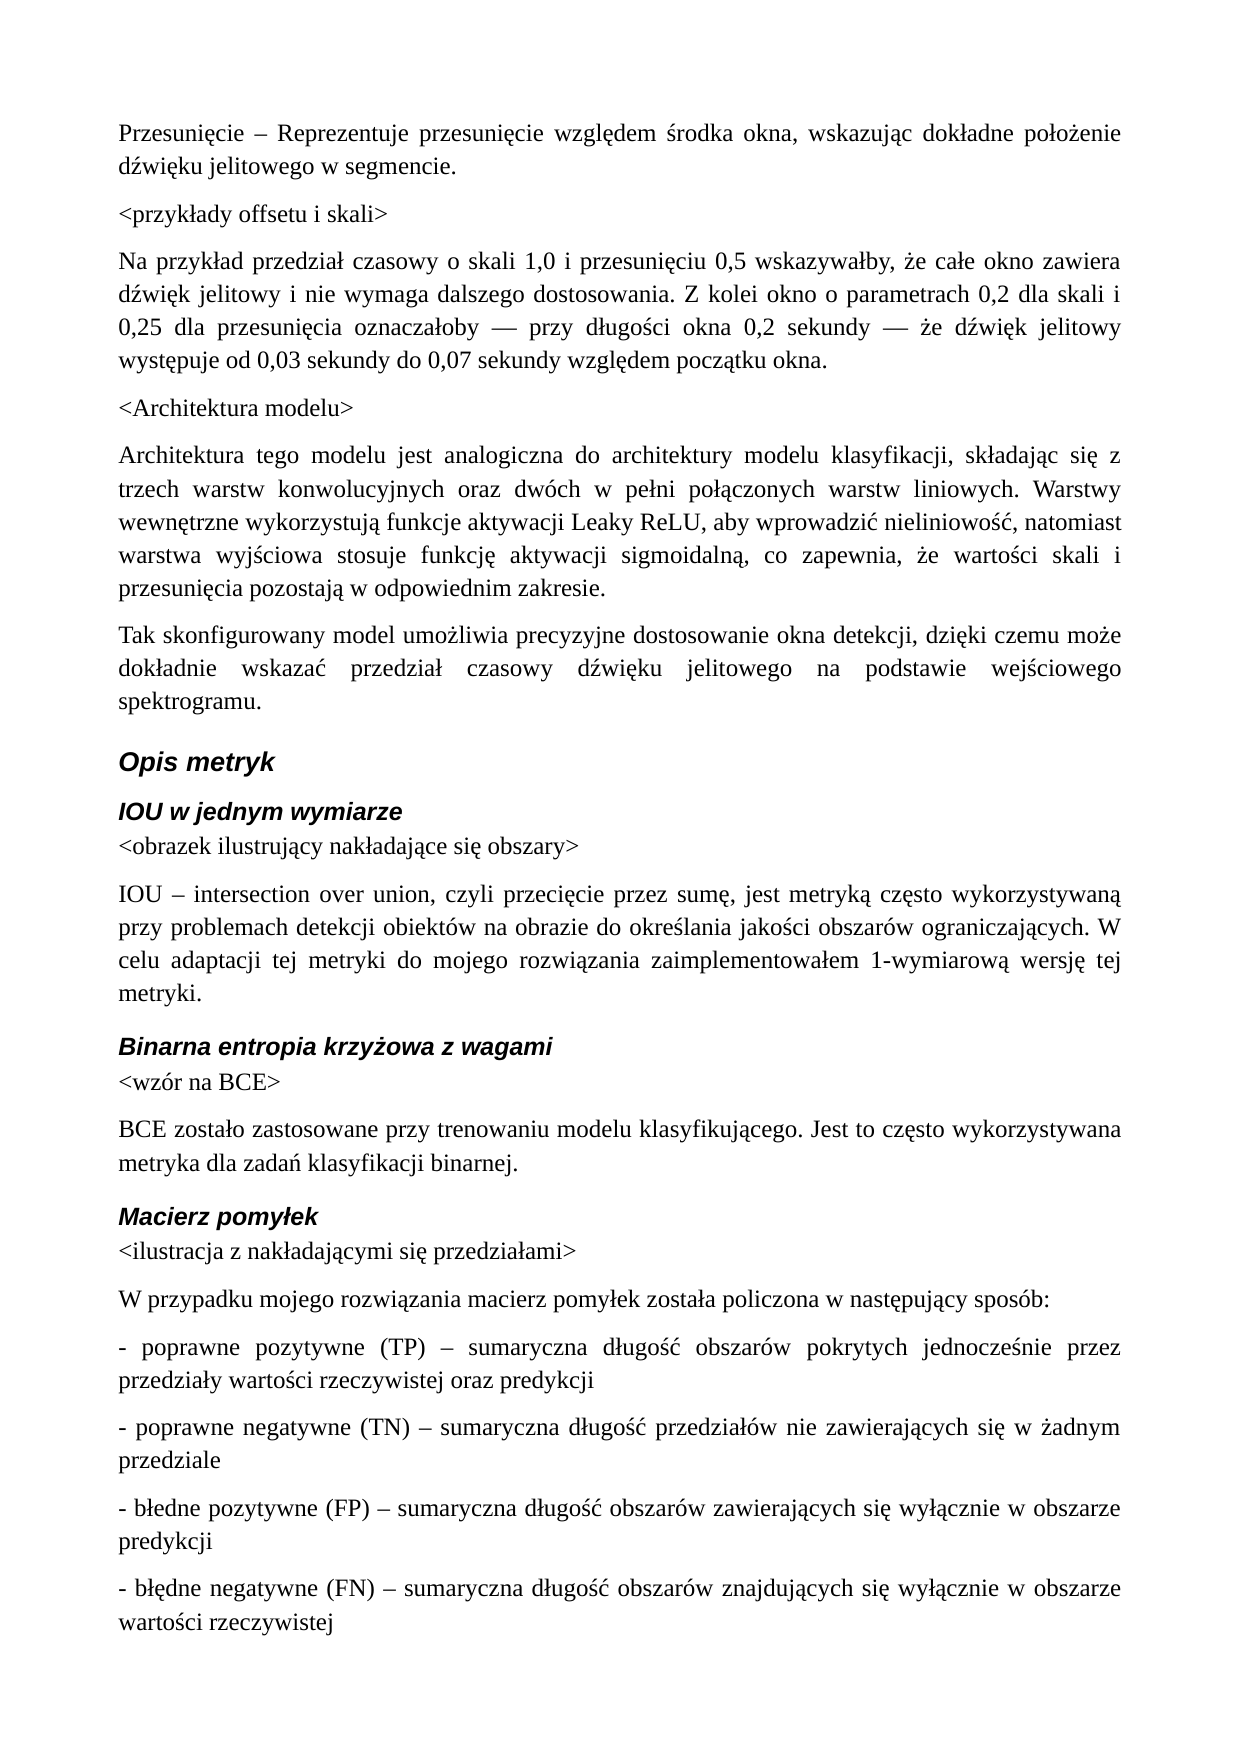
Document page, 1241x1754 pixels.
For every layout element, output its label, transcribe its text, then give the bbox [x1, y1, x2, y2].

text - błedne pozytywne (FP) – sumaryczna długość obszarów zawierających się wyłącznie w obszarze predykcji [118, 1493, 1122, 1555]
text <obrazek ilustrujący nakładające się obszary> [118, 831, 1122, 860]
text <ilustracja z nakładającymi się przedziałami> [118, 1236, 1122, 1265]
text - poprawne pozytywne (TP) – sumaryczna długość obszarów pokrytych jednocześnie przez przedziały wartości rzeczywistej oraz predykcji [118, 1332, 1122, 1393]
text <przykłady offsetu i skali> [118, 199, 1122, 227]
text - poprawne negatywne (TN) – sumaryczna długość przedziałów nie zawierających się w żadnym przedziale [118, 1412, 1122, 1474]
text W przypadku mojego rozwiązania macierz pomyłek została policzona w następujący sposób: [118, 1284, 1122, 1313]
text - błędne negatywne (FN) – sumaryczna długość obszarów znajdujących się wyłącznie w obszarze wartości rzeczywistej [118, 1573, 1122, 1635]
text BCE zostało zastosowane przy trenowaniu modelu klasyfikującego. Jest to często wykorzystywana metryka dla zadań klasyfikacji binarnej. [118, 1114, 1122, 1176]
subtitle Opis metryk [118, 746, 1122, 778]
subtitle Binarna entropia krzyżowa z wagami [118, 1032, 1122, 1061]
text Tak skonfigurowany model umożliwia precyzyjne dostosowanie okna detekcji, dzięki czemu może dokładnie wskazać przedział czasowy dźwięku jelitowego na podstawie wejściowego spektrogramu. [118, 620, 1122, 715]
text Architektura tego modelu jest analogiczna do architektury modelu klasyfikacji, składając się z trzech warstw konwolucyjnych oraz dwóch w pełni połączonych warstw liniowych. Warstwy wewnętrzne wykorzystują funkcje aktywacji Leaky ReLU, aby wprowadzić nieliniowość, natomiast warstwa wyjściowa stosuje funkcję aktywacji sigmoidalną, co zapewnia, że wartości skali i przesunięcia pozostają w odpowiednim zakresie. [118, 441, 1122, 601]
subtitle IOU w jednym wymiarze [118, 796, 1122, 825]
subtitle Macierz pomyłek [118, 1201, 1122, 1230]
text Na przykład przedział czasowy o skali 1,0 i przesunięciu 0,5 wskazywałby, że całe okno zawiera dźwięk jelitowy i nie wymaga dalszego dostosowania. Z kolei okno o parametrach 0,2 dla skali i 0,25 dla przesunięcia oznaczałoby — przy długości okna 0,2 sekundy — że dźwięk jelitowy występuje od 0,03 sekundy do 0,07 sekundy względem początku okna. [118, 246, 1122, 374]
text <Architektura modelu> [118, 393, 1122, 422]
text <wzór na BCE> [118, 1067, 1122, 1096]
text Przesunięcie – Reprezentuje przesunięcie względem środka okna, wskazując dokładne położenie dźwięku jelitowego w segmencie. [118, 118, 1122, 180]
text IOU – intersection over union, czyli przecięcie przez sumę, jest metryką często wykorzystywaną przy problemach detekcji obiektów na obrazie do określania jakości obszarów ograniczających. W celu adaptacji tej metryki do mojego rozwiązania zaimplementowałem 1-wymiarową wersję tej metryki. [118, 879, 1122, 1007]
